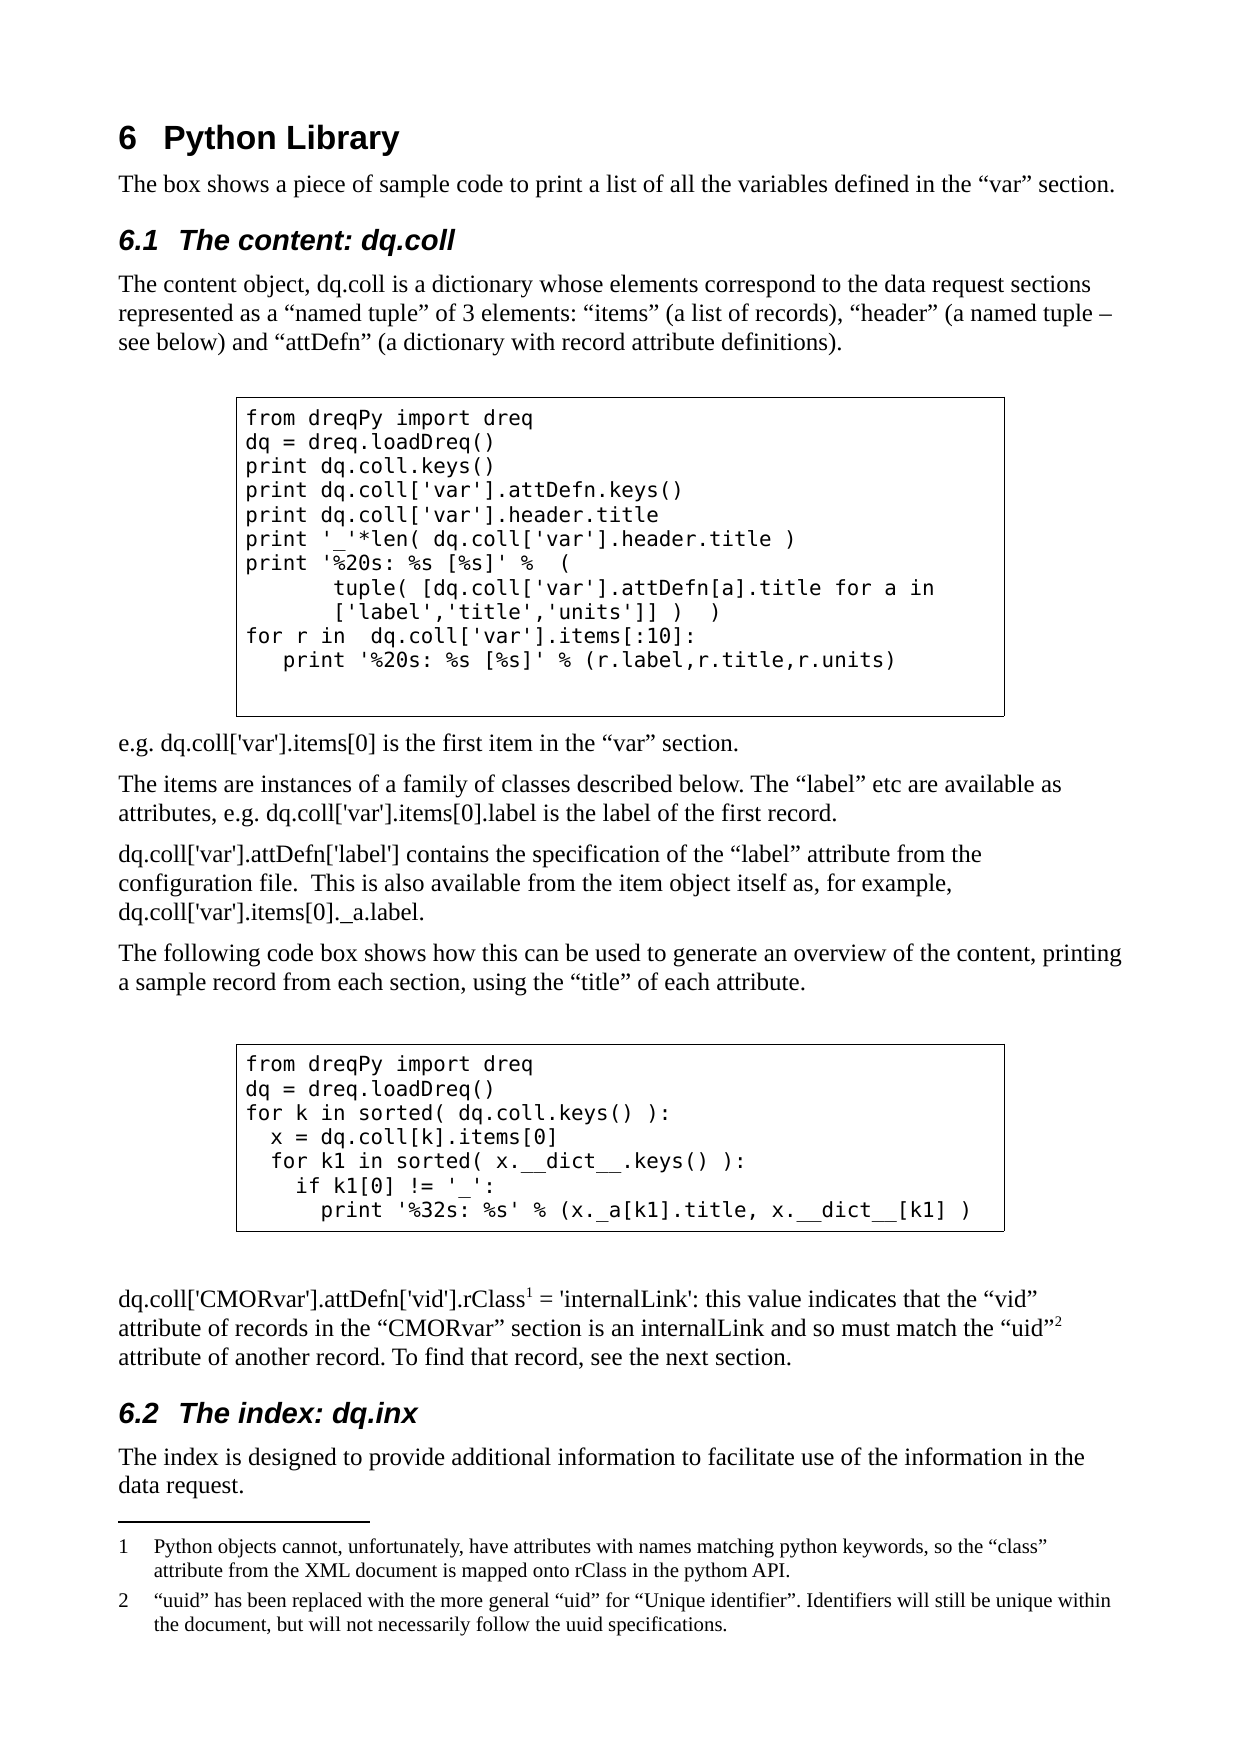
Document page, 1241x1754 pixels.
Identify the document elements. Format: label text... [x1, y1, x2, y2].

text The following code box shows how this can be used to generate an overview of the content, printing a sample record from each section, using the “title” of each attribute. [118, 938, 1122, 996]
text “uuid” has been replaced with the more general “uid” for “Unique identifier”. Identifiers will still be unique within the document, but will not necessarily follow the uuid specifications. [118, 1588, 1122, 1636]
text if k1[0] != '_': [245, 1174, 995, 1198]
text The index is designed to provide additional information to facilitate use of the information in the data request. [118, 1442, 1122, 1499]
text The content object, dq.coll is a dictionary whose elements correspond to the data request sections represented as a “named tuple” of 3 elements: “items” (a list of records), “header” (a named tuple – see below) and “attDefn” (a dictionary with record attribute definitions). [118, 269, 1122, 355]
text Python objects cannot, unfortunately, have attributes with names matching python keywords, so the “class” attribute from the XML document is mapped onto rClass in the pythom API. [118, 1534, 1122, 1582]
text print '_'*len( dq.coll['var'].header.title ) [245, 527, 995, 551]
text e.g. dq.coll['var'].items[0] is the first item in the “var” section. [118, 368, 1122, 757]
text from dreqPy import dreq [245, 1052, 995, 1077]
text dq = dreq.loadDreq() [245, 430, 995, 454]
text [237, 398, 1004, 716]
text print '%32s: %s' % (x._a[k1].title, x.__dict__[k1] ) [245, 1198, 995, 1222]
text The items are instances of a family of classes described below. The “label” etc are available as attributes, e.g. dq.coll['var'].items[0].label is the label of the first record. [118, 769, 1122, 827]
text for k1 in sorted( x.__dict__.keys() ): [245, 1149, 995, 1174]
text for r in dq.coll['var'].items[:10]: [245, 624, 995, 648]
subtitle Python Library [118, 118, 1122, 157]
text dq = dreq.loadDreq() [245, 1077, 995, 1101]
text from dreqPy import dreq [245, 406, 995, 430]
text The box shows a piece of sample code to print a list of all the variables defined in the “var” section. [118, 169, 1122, 198]
text print dq.coll['var'].header.title [245, 503, 995, 527]
text print '%20s: %s [%s]' % (r.label,r.title,r.units) [245, 648, 995, 673]
text print dq.coll.keys() [245, 454, 995, 478]
text ['label','title','units']] ) ) [245, 600, 995, 624]
text for k in sorted( dq.coll.keys() ): [245, 1101, 995, 1125]
text dq.coll['var'].attDefn['label'] contains the specification of the “label” attribute from the configuration file. This is also available from the item object itself as, for example, dq.coll['var'].items[0]._a.label. [118, 839, 1122, 926]
text print '%20s: %s [%s]' % ( [245, 551, 995, 576]
text tuple( [dq.coll['var'].attDefn[a].title for a in [245, 576, 995, 600]
subtitle The content: dq.coll [118, 223, 1122, 257]
text dq.coll['CMORvar'].attDefn['vid'].rClass = 'internalLink': this value indicates that the “vid” attribute of records in the “CMORvar” section is an internalLink and so must match the “uid” attribute of another record. To find that record, see the next section. [118, 1284, 1122, 1371]
text print dq.coll['var'].attDefn.keys() [245, 478, 995, 503]
subtitle The index: dq.inx [118, 1396, 1122, 1429]
text x = dq.coll[k].items[0] [245, 1125, 995, 1149]
